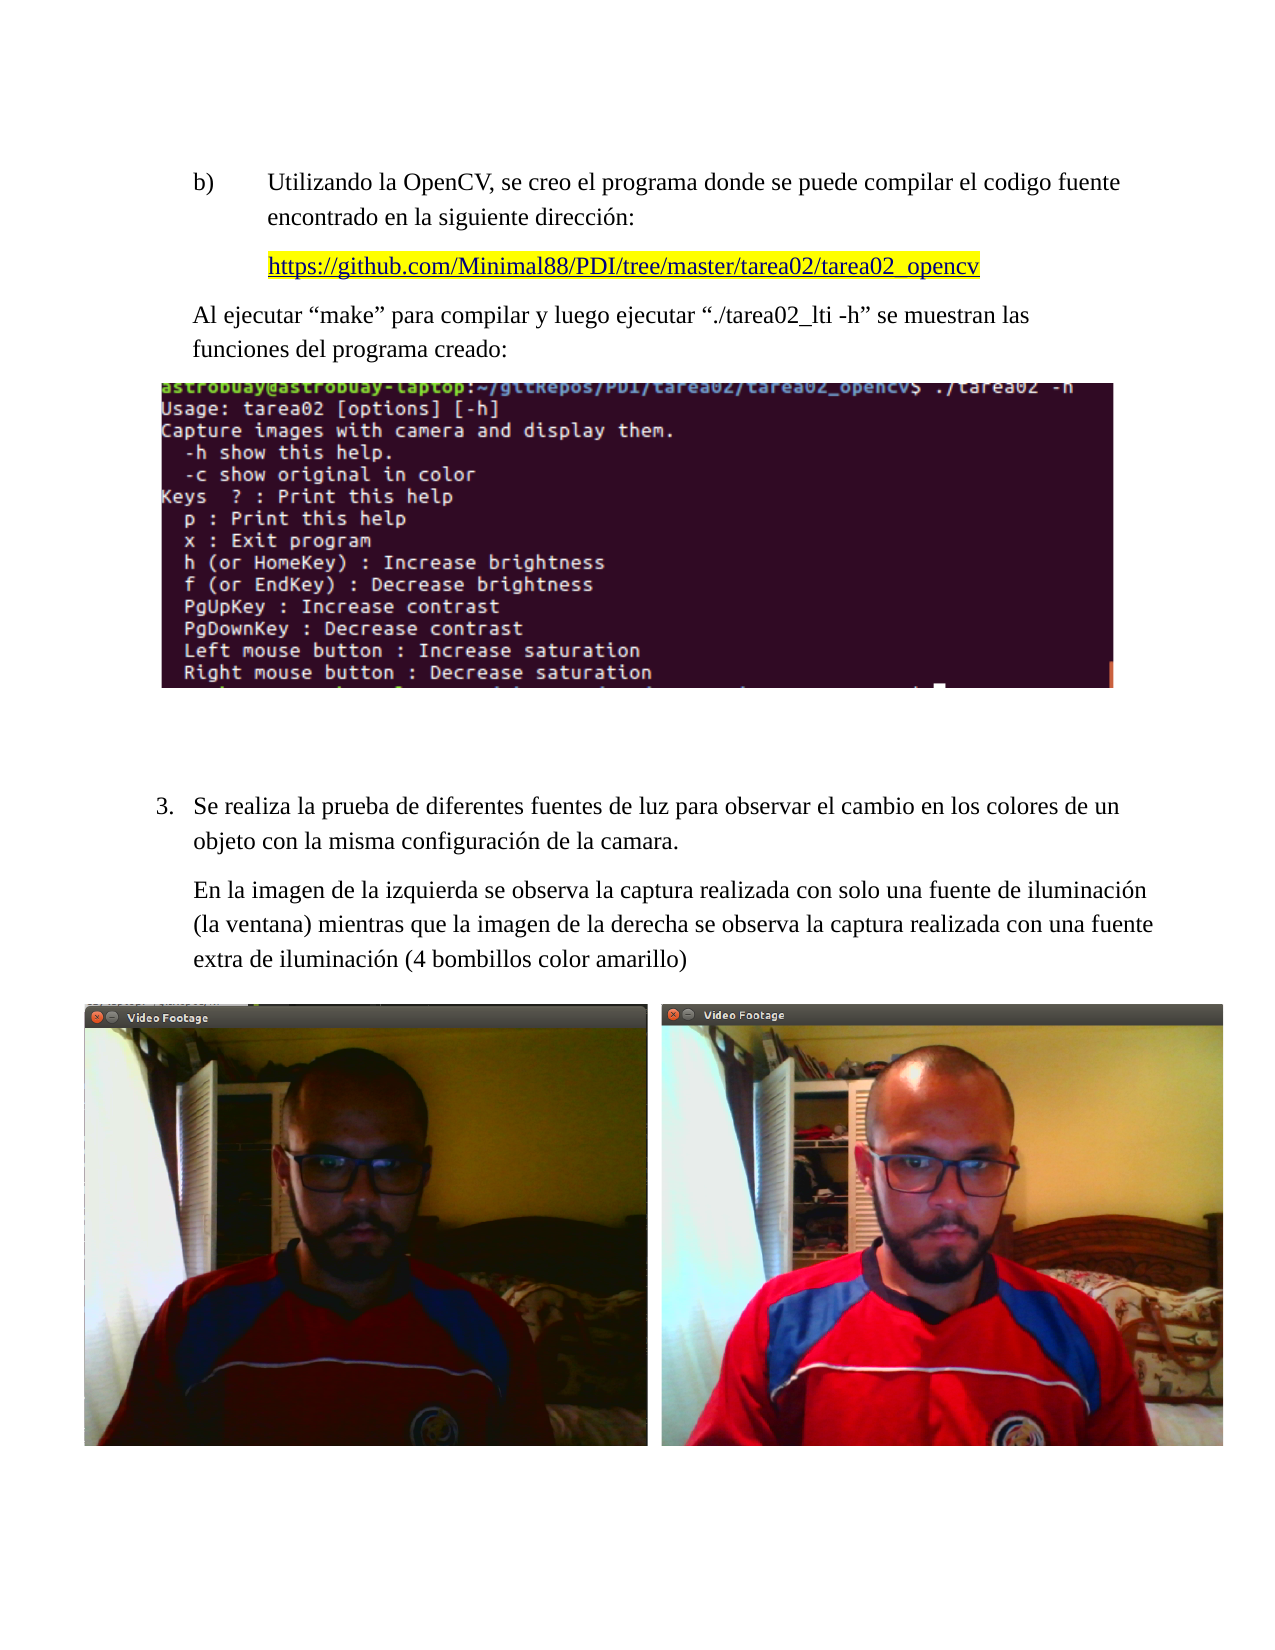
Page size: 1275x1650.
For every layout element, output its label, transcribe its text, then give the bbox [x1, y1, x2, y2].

picture [161, 383, 1114, 688]
list b) Utilizando la OpenCV, se creo el programa donde se puede compilar el codigo fuente encontrado en la siguiente dirección: [156, 167, 1157, 230]
list https://github.com/Minimal88/PDI/tree/master/tarea02/tarea02_opencv [231, 251, 1157, 279]
picture [84, 1004, 648, 1446]
text Al ejecutar “make” para compilar y luego ejecutar “./tarea02_lti -h” se muestran las funciones del programa creado: [118, 300, 1157, 363]
list Se realiza la prueba de diferentes fuentes de luz para observar el cambio en los colores de un objeto con la misma configuración de la camara. [156, 791, 1157, 854]
list En la imagen de la izquierda se observa la captura realizada con solo una fuente de iluminación (la ventana) mientras que la imagen de la derecha se observa la captura realizada con una fuente extra de iluminación (4 bombillos color amarillo) [156, 875, 1157, 972]
picture [661, 1004, 1224, 1446]
